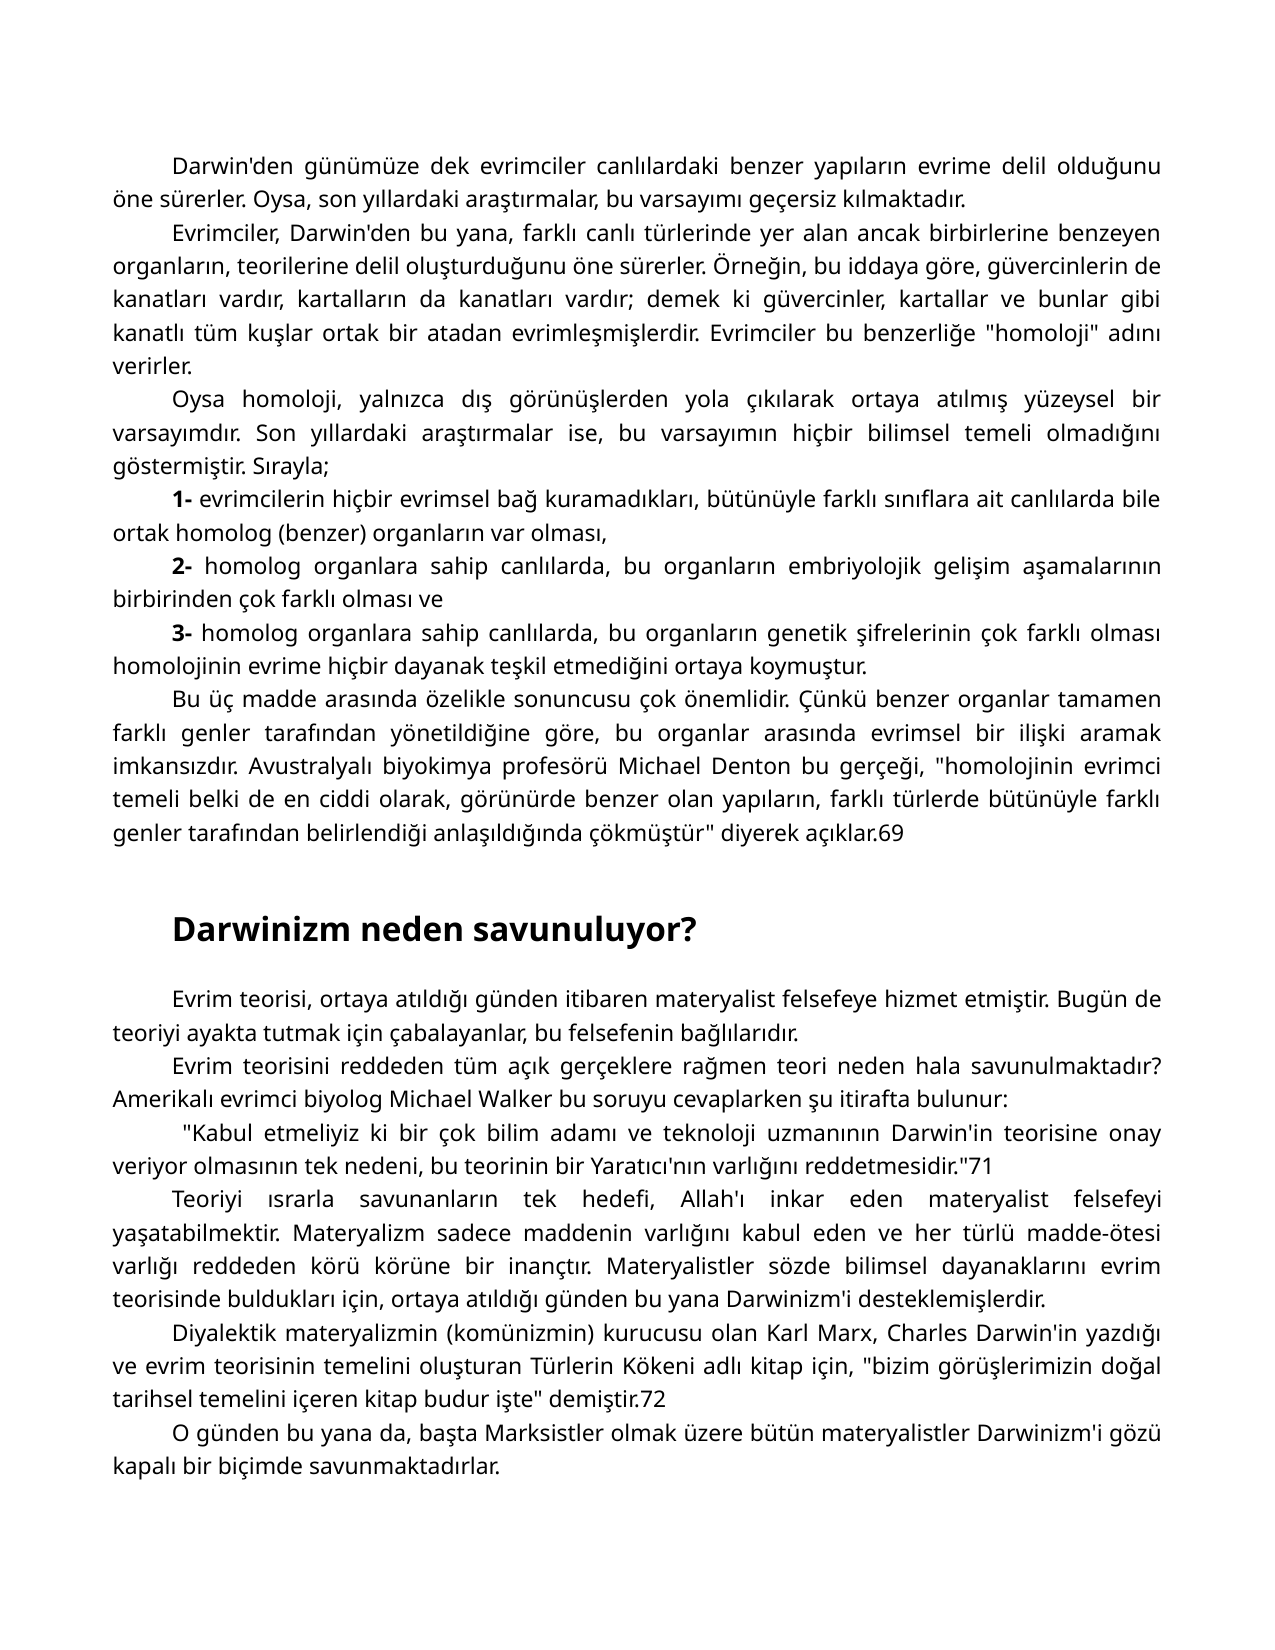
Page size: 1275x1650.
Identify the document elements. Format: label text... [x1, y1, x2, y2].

text "Kabul etmeliyiz ki bir çok bilim adamı ve teknoloji uzmanının Darwin'in teorisine onay veriyor olmasının tek nedeni, bu teorinin bir Yaratıcı'nın varlığını reddetmesidir."71 [112, 1114, 1162, 1181]
text Evrimciler, Darwin'den bu yana, farklı canlı türlerinde yer alan ancak birbirlerine benzeyen organların, teorilerine delil oluşturduğunu öne sürerler. Örneğin, bu iddaya göre, güvercinlerin de kanatları vardır, kartalların da kanatları vardır; demek ki güvercinler, kartallar ve bunlar gibi kanatlı tüm kuşlar ortak bir atadan evrimleşmişlerdir. Evrimciler bu benzerliğe "homoloji" adını verirler. [112, 214, 1162, 381]
text 2- homolog organlara sahip canlılarda, bu organların embriyolojik gelişim aşamalarının birbirinden çok farklı olması ve [112, 548, 1162, 614]
text Evrim teorisi, ortaya atıldığı günden itibaren materyalist felsefeye hizmet etmiştir. Bugün de teoriyi ayakta tutmak için çabalayanlar, bu felsefenin bağlılarıdır. [112, 981, 1162, 1048]
text Darwin'den günümüze dek evrimciler canlılardaki benzer yapıların evrime delil olduğunu öne sürerler. Oysa, son yıllardaki araştırmalar, bu varsayımı geçersiz kılmaktadır. [112, 148, 1162, 214]
subtitle Darwinizm neden savunuluyor? [112, 914, 1162, 948]
text 1- evrimcilerin hiçbir evrimsel bağ kuramadıkları, bütünüyle farklı sınıflara ait canlılarda bile ortak homolog (benzer) organların var olması, [112, 481, 1162, 548]
text O günden bu yana da, başta Marksistler olmak üzere bütün materyalistler Darwinizm'i gözü kapalı bir biçimde savunmaktadırlar. [112, 1414, 1162, 1481]
text Teoriyi ısrarla savunanların tek hedefi, Allah'ı inkar eden materyalist felsefeyi yaşatabilmektir. Materyalizm sadece maddenin varlığını kabul eden ve her türlü madde-ötesi varlığı reddeden körü körüne bir inançtır. Materyalistler sözde bilimsel dayanaklarını evrim teorisinde buldukları için, ortaya atıldığı günden bu yana Darwinizm'i desteklemişlerdir. [112, 1181, 1162, 1314]
text Evrim teorisini reddeden tüm açık gerçeklere rağmen teori neden hala savunulmaktadır? Amerikalı evrimci biyolog Michael Walker bu soruyu cevaplarken şu itirafta bulunur: [112, 1048, 1162, 1114]
text Bu üç madde arasında özelikle sonuncusu çok önemlidir. Çünkü benzer organlar tamamen farklı genler tarafından yönetildiğine göre, bu organlar arasında evrimsel bir ilişki aramak imkansızdır. Avustralyalı biyokimya profesörü Michael Denton bu gerçeği, "homolojinin evrimci temeli belki de en ciddi olarak, görünürde benzer olan yapıların, farklı türlerde bütünüyle farklı genler tarafından belirlendiği anlaşıldığında çökmüştür" diyerek açıklar.69 [112, 681, 1162, 848]
text Diyalektik materyalizmin (komünizmin) kurucusu olan Karl Marx, Charles Darwin'in yazdığı ve evrim teorisinin temelini oluşturan Türlerin Kökeni adlı kitap için, "bizim görüşlerimizin doğal tarihsel temelini içeren kitap budur işte" demiştir.72 [112, 1314, 1162, 1414]
text Oysa homoloji, yalnızca dış görünüşlerden yola çıkılarak ortaya atılmış yüzeysel bir varsayımdır. Son yıllardaki araştırmalar ise, bu varsayımın hiçbir bilimsel temeli olmadığını göstermiştir. Sırayla; [112, 381, 1162, 481]
text 3- homolog organlara sahip canlılarda, bu organların genetik şifrelerinin çok farklı olması homolojinin evrime hiçbir dayanak teşkil etmediğini ortaya koymuştur. [112, 614, 1162, 681]
